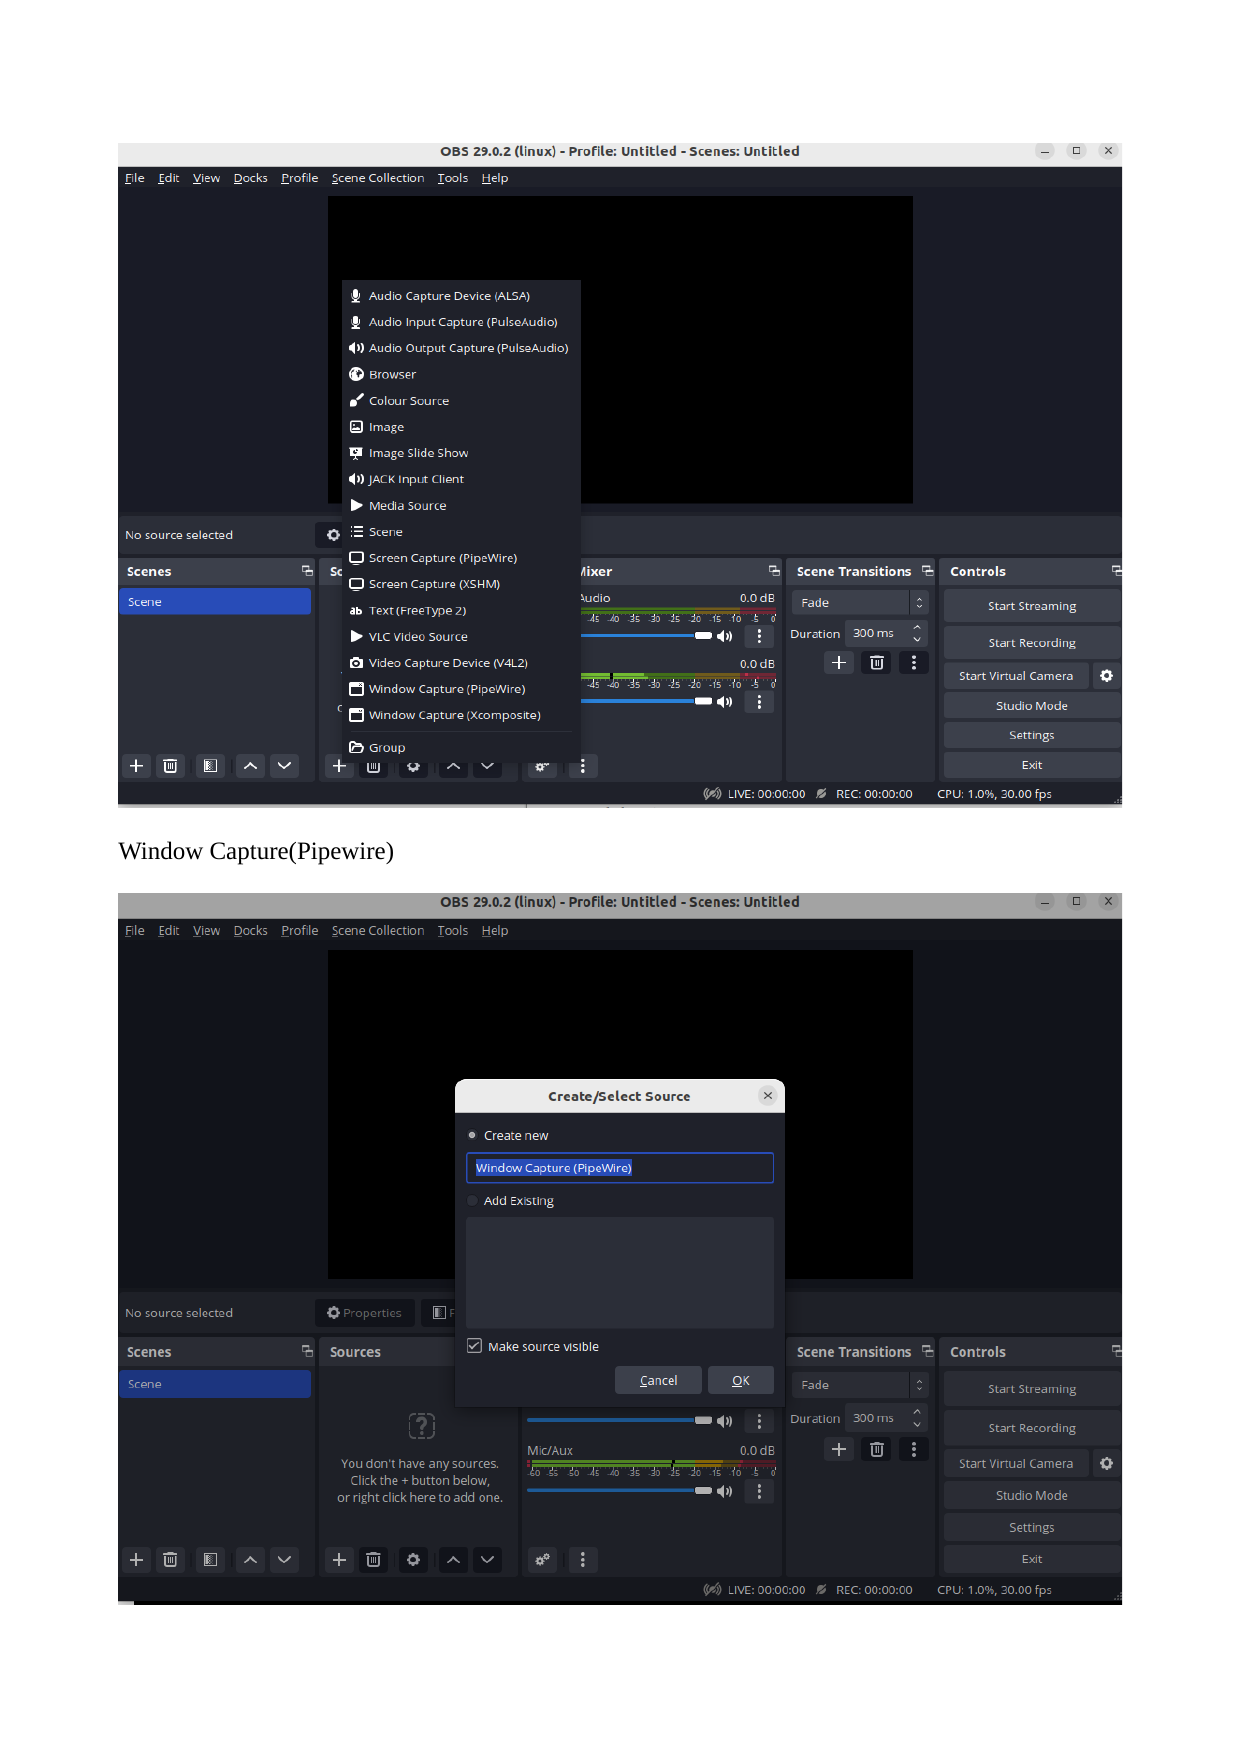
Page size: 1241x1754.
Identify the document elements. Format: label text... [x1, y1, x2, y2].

text Window Capture(Pipewire) [118, 836, 1122, 865]
picture [118, 893, 1123, 1605]
picture [118, 143, 1123, 808]
